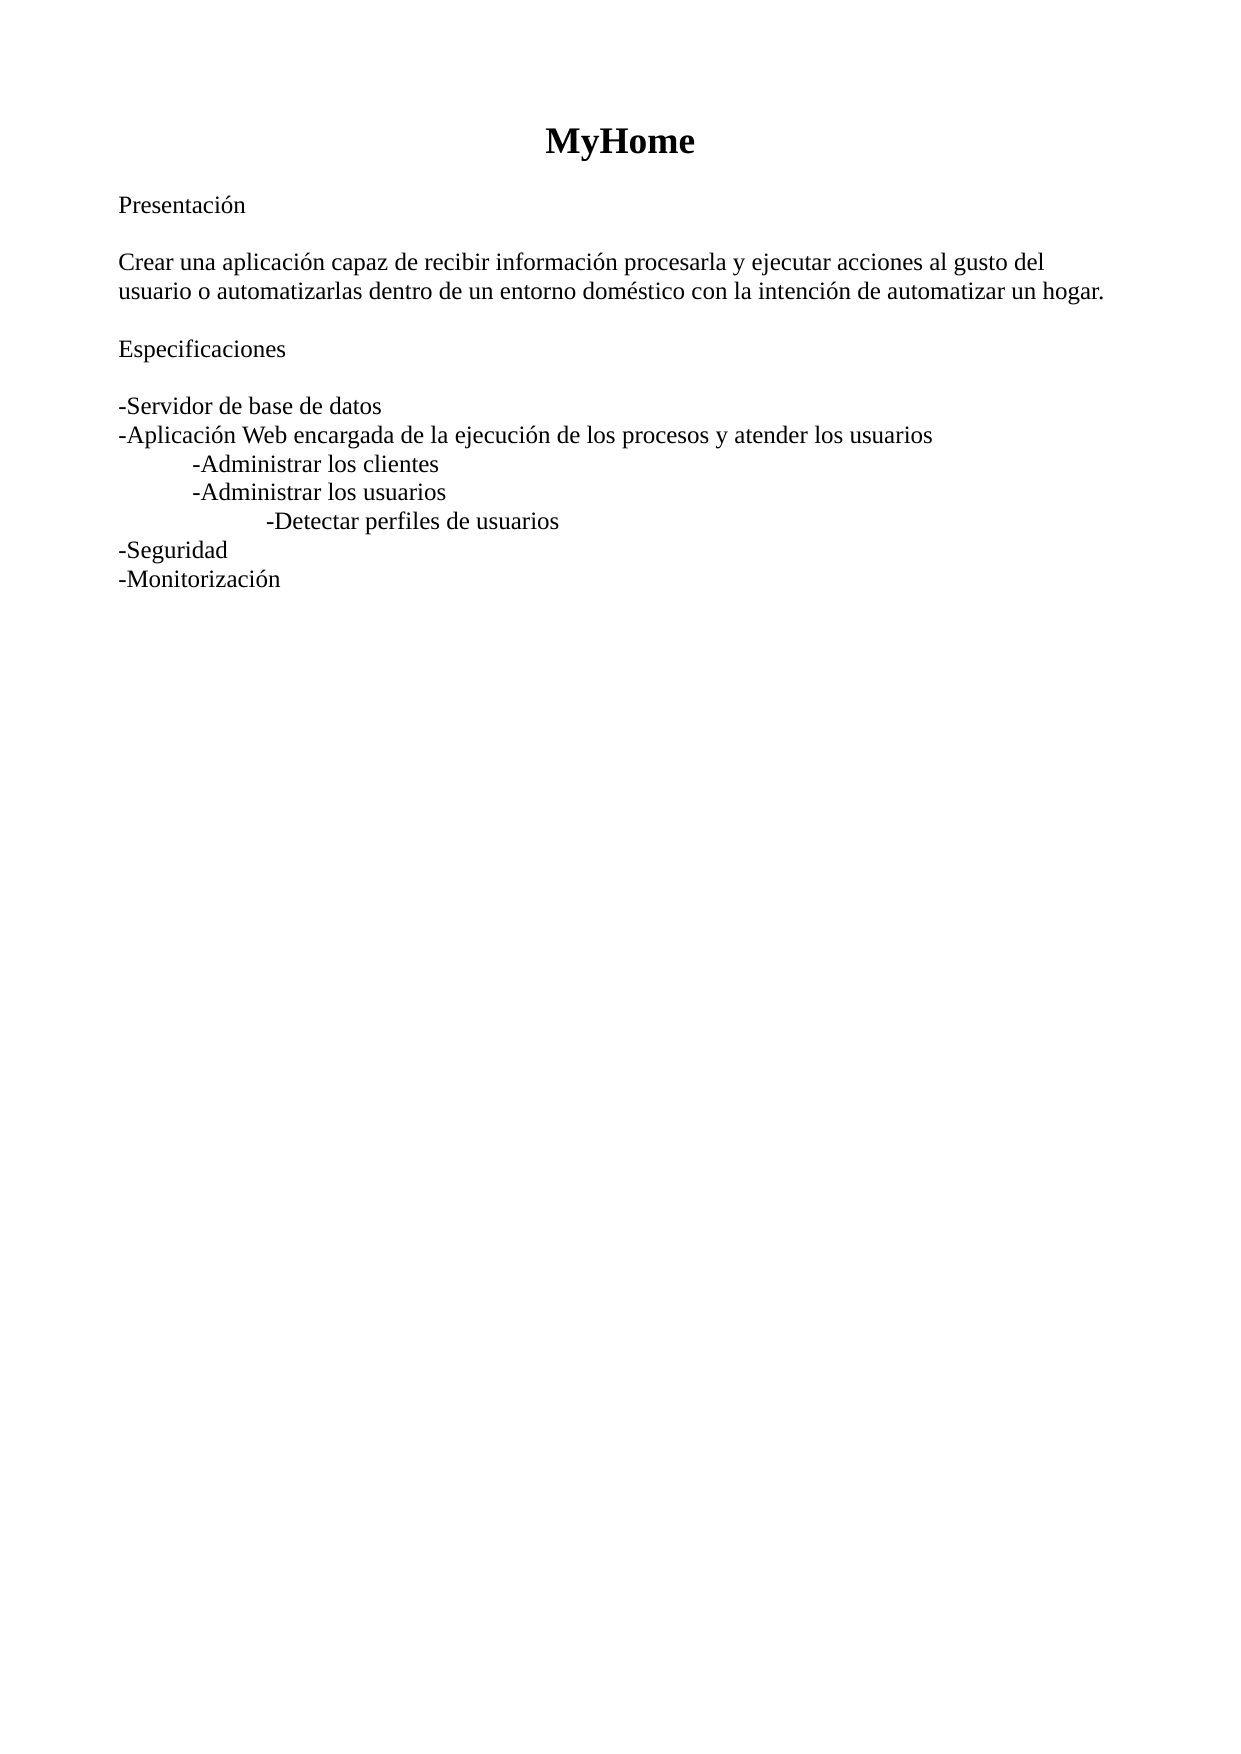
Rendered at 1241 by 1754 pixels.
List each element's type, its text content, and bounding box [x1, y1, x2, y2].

text -Monitorización [118, 564, 1122, 592]
text -Detectar perfiles de usuarios [118, 506, 1122, 535]
text -Seguridad [118, 535, 1122, 564]
text -Servidor de base de datos [118, 391, 1122, 420]
text Crear una aplicación capaz de recibir información procesarla y ejecutar acciones al gusto del usuario o automatizarlas dentro de un entorno doméstico con la intención de automatizar un hogar. [118, 247, 1122, 305]
text MyHome [118, 118, 1122, 161]
text -Administrar los usuarios [118, 477, 1122, 506]
text Presentación [118, 190, 1122, 219]
text -Administrar los clientes [118, 449, 1122, 477]
text -Aplicación Web encargada de la ejecución de los procesos y atender los usuarios [118, 420, 1122, 449]
text Especificaciones [118, 334, 1122, 362]
